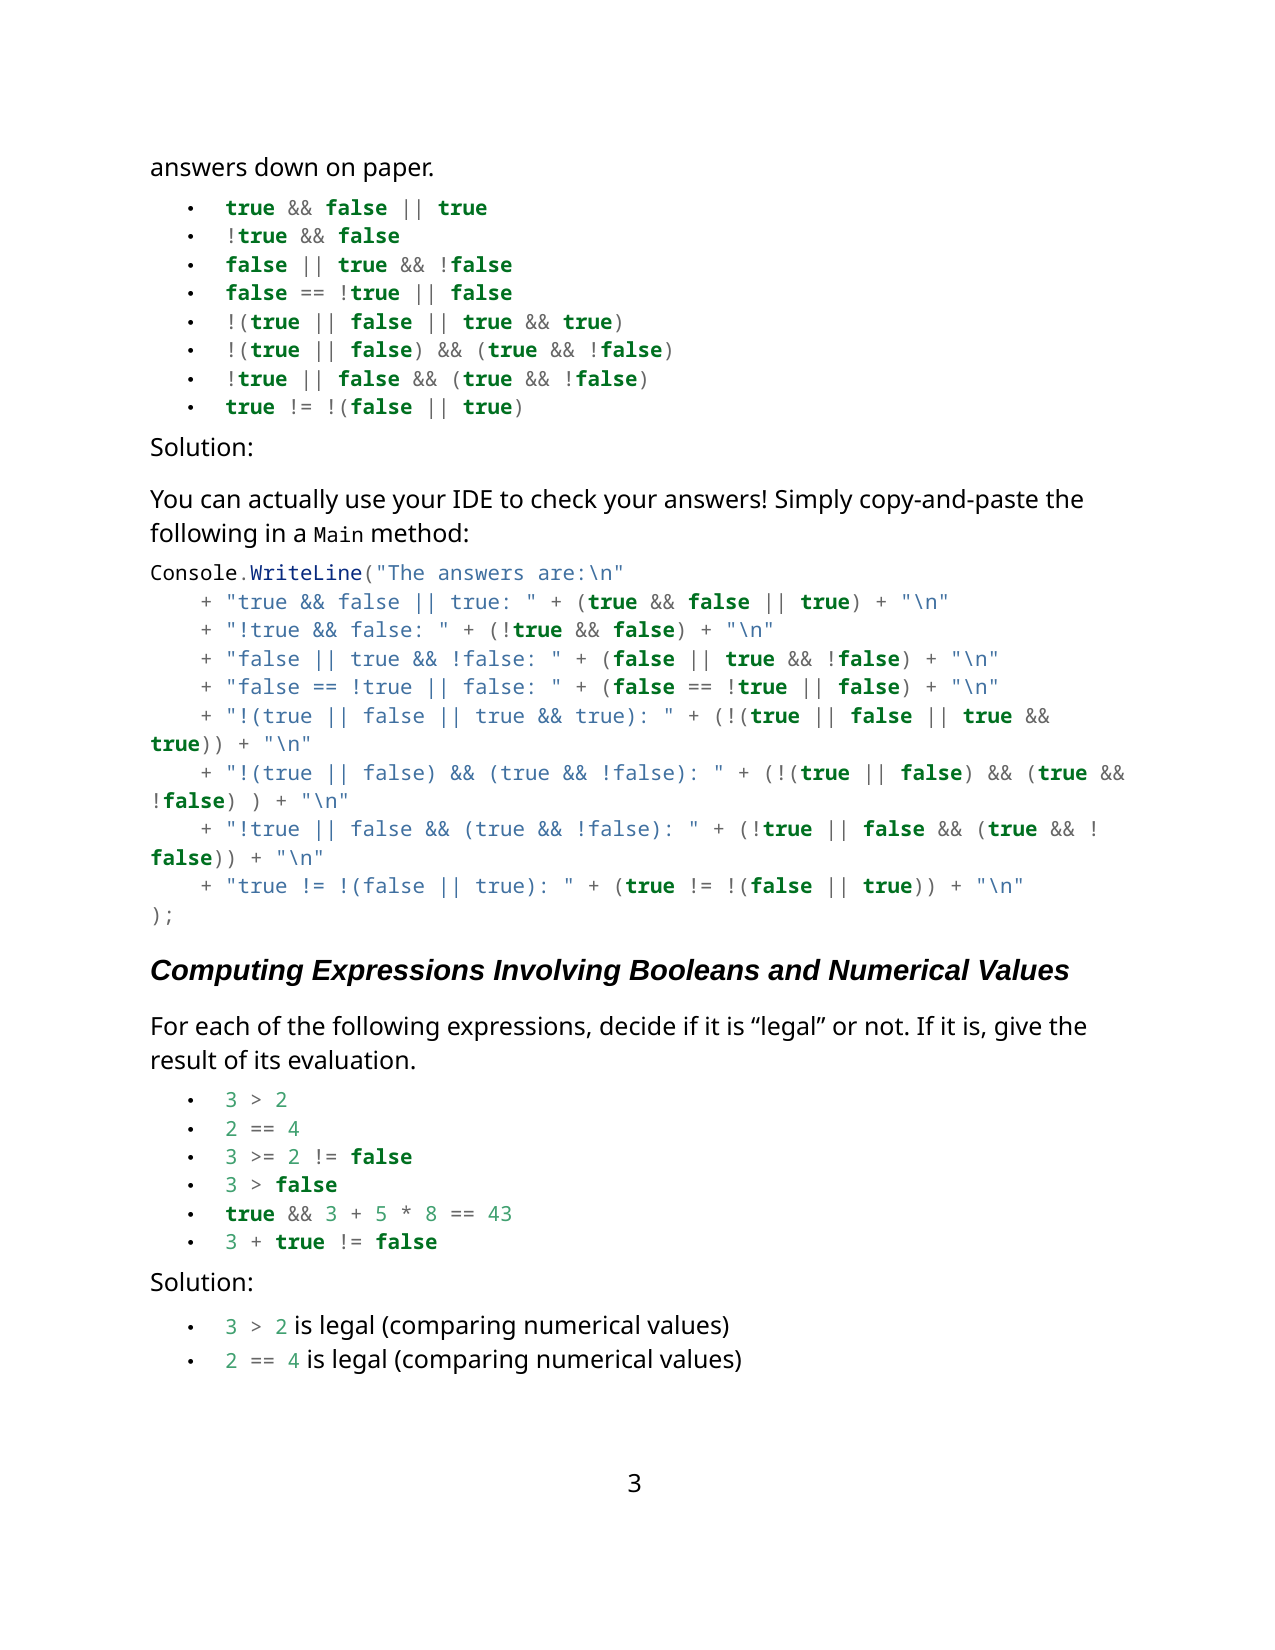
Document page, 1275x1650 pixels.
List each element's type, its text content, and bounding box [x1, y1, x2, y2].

list 3 > 2 [187, 1085, 1125, 1114]
list 3 > false [187, 1171, 1125, 1199]
list true && false || true [187, 193, 1125, 221]
list true != !(false || true) [187, 392, 1125, 421]
text ); [150, 900, 1125, 928]
text answers down on paper. [150, 150, 1125, 184]
text For each of the following expressions, decide if it is “legal” or not. If it is, give the result of its evaluation. [150, 1008, 1125, 1076]
text + "true && false || true: " + (true && false || true) + "\n" [150, 587, 1125, 615]
text + "true != !(false || true): " + (true != !(false || true)) + "\n" [150, 871, 1125, 900]
text + "!(true || false || true && true): " + (!(true || false || true && true)) + "\n" [150, 701, 1125, 758]
text + "!(true || false) && (true && !false): " + (!(true || false) && (true && !false) ) + "\n" [150, 758, 1125, 814]
list !(true || false) && (true && !false) [187, 335, 1125, 364]
list !true && false [187, 221, 1125, 250]
list false || true && !false [187, 250, 1125, 278]
text Console.WriteLine("The answers are:\n" [150, 558, 1125, 587]
text Solution: [150, 1265, 1125, 1299]
list false == !true || false [187, 278, 1125, 307]
text + "false == !true || false: " + (false == !true || false) + "\n" [150, 672, 1125, 701]
list 2 == 4 [187, 1114, 1125, 1142]
list 3 >= 2 != false [187, 1142, 1125, 1171]
list !true || false && (true && !false) [187, 364, 1125, 392]
list !(true || false || true && true) [187, 307, 1125, 335]
text Solution: [150, 429, 1125, 463]
subtitle Computing Expressions Involving Booleans and Numerical Values [150, 953, 1125, 987]
text + "!true || false && (true && !false): " + (!true || false && (true && !false)) + "\n" [150, 814, 1125, 871]
text + "!true && false: " + (!true && false) + "\n" [150, 615, 1125, 644]
list 3 > 2 is legal (comparing numerical values) [187, 1308, 1125, 1342]
list 2 == 4 is legal (comparing numerical values) [187, 1342, 1125, 1376]
text + "false || true && !false: " + (false || true && !false) + "\n" [150, 644, 1125, 672]
list true && 3 + 5 * 8 == 43 [187, 1199, 1125, 1227]
list 3 + true != false [187, 1227, 1125, 1256]
text You can actually use your IDE to check your answers! Simply copy-and-paste the following in a Main method: [150, 481, 1125, 549]
